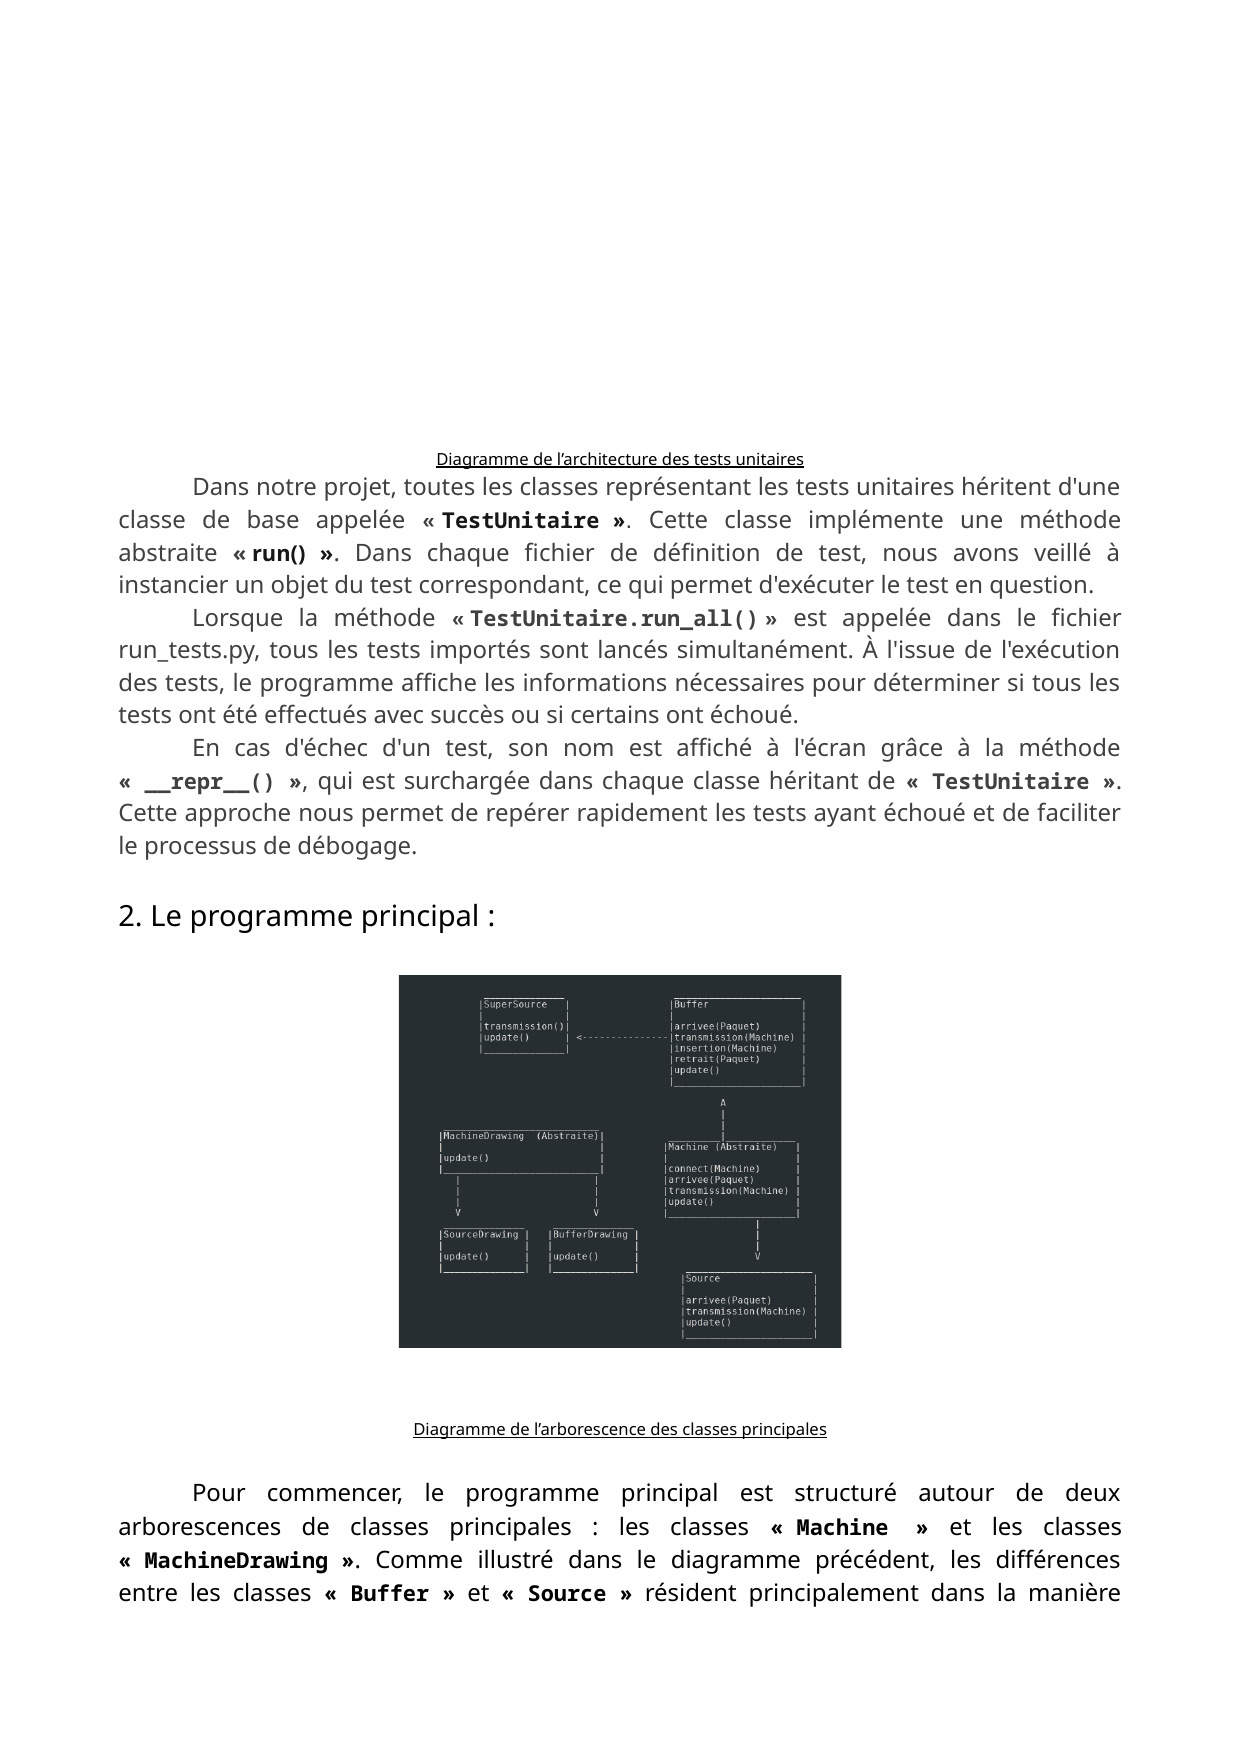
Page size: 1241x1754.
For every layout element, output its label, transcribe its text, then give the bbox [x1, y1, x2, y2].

text Diagramme de l’arborescence des classes principales [118, 1418, 1122, 1440]
text Pour commencer, le programme principal est structuré autour de deux arborescences de classes principales : les classes « Machine » et les classes « MachineDrawing ». Comme illustré dans le diagramme précédent, les différences entre les classes « Buffer » et « Source » résident principalement dans la manière [118, 1474, 1122, 1609]
text Diagramme de l’architecture des tests unitaires [118, 447, 1122, 470]
text Lorsque la méthode « TestUnitaire.run_all() » est appelée dans le fichier run_tests.py, tous les tests importés sont lancés simultanément. À l'issue de l'exécution des tests, le programme affiche les informations nécessaires pour déterminer si tous les tests ont été effectués avec succès ou si certains ont échoué. [118, 601, 1122, 731]
text 2. Le programme principal : [118, 895, 1122, 935]
text Dans notre projet, toutes les classes représentant les tests unitaires héritent d'une classe de base appelée « TestUnitaire ». Cette classe implémente une méthode abstraite « run() ». Dans chaque fichier de définition de test, nous avons veillé à instancier un objet du test correspondant, ce qui permet d'exécuter le test en question. [118, 470, 1122, 601]
text En cas d'échec d'un test, son nom est affiché à l'écran grâce à la méthode « __repr__() », qui est surchargée dans chaque classe héritant de « TestUnitaire ». Cette approche nous permet de repérer rapidement les tests ayant échoué et de faciliter le processus de débogage. [118, 731, 1122, 861]
